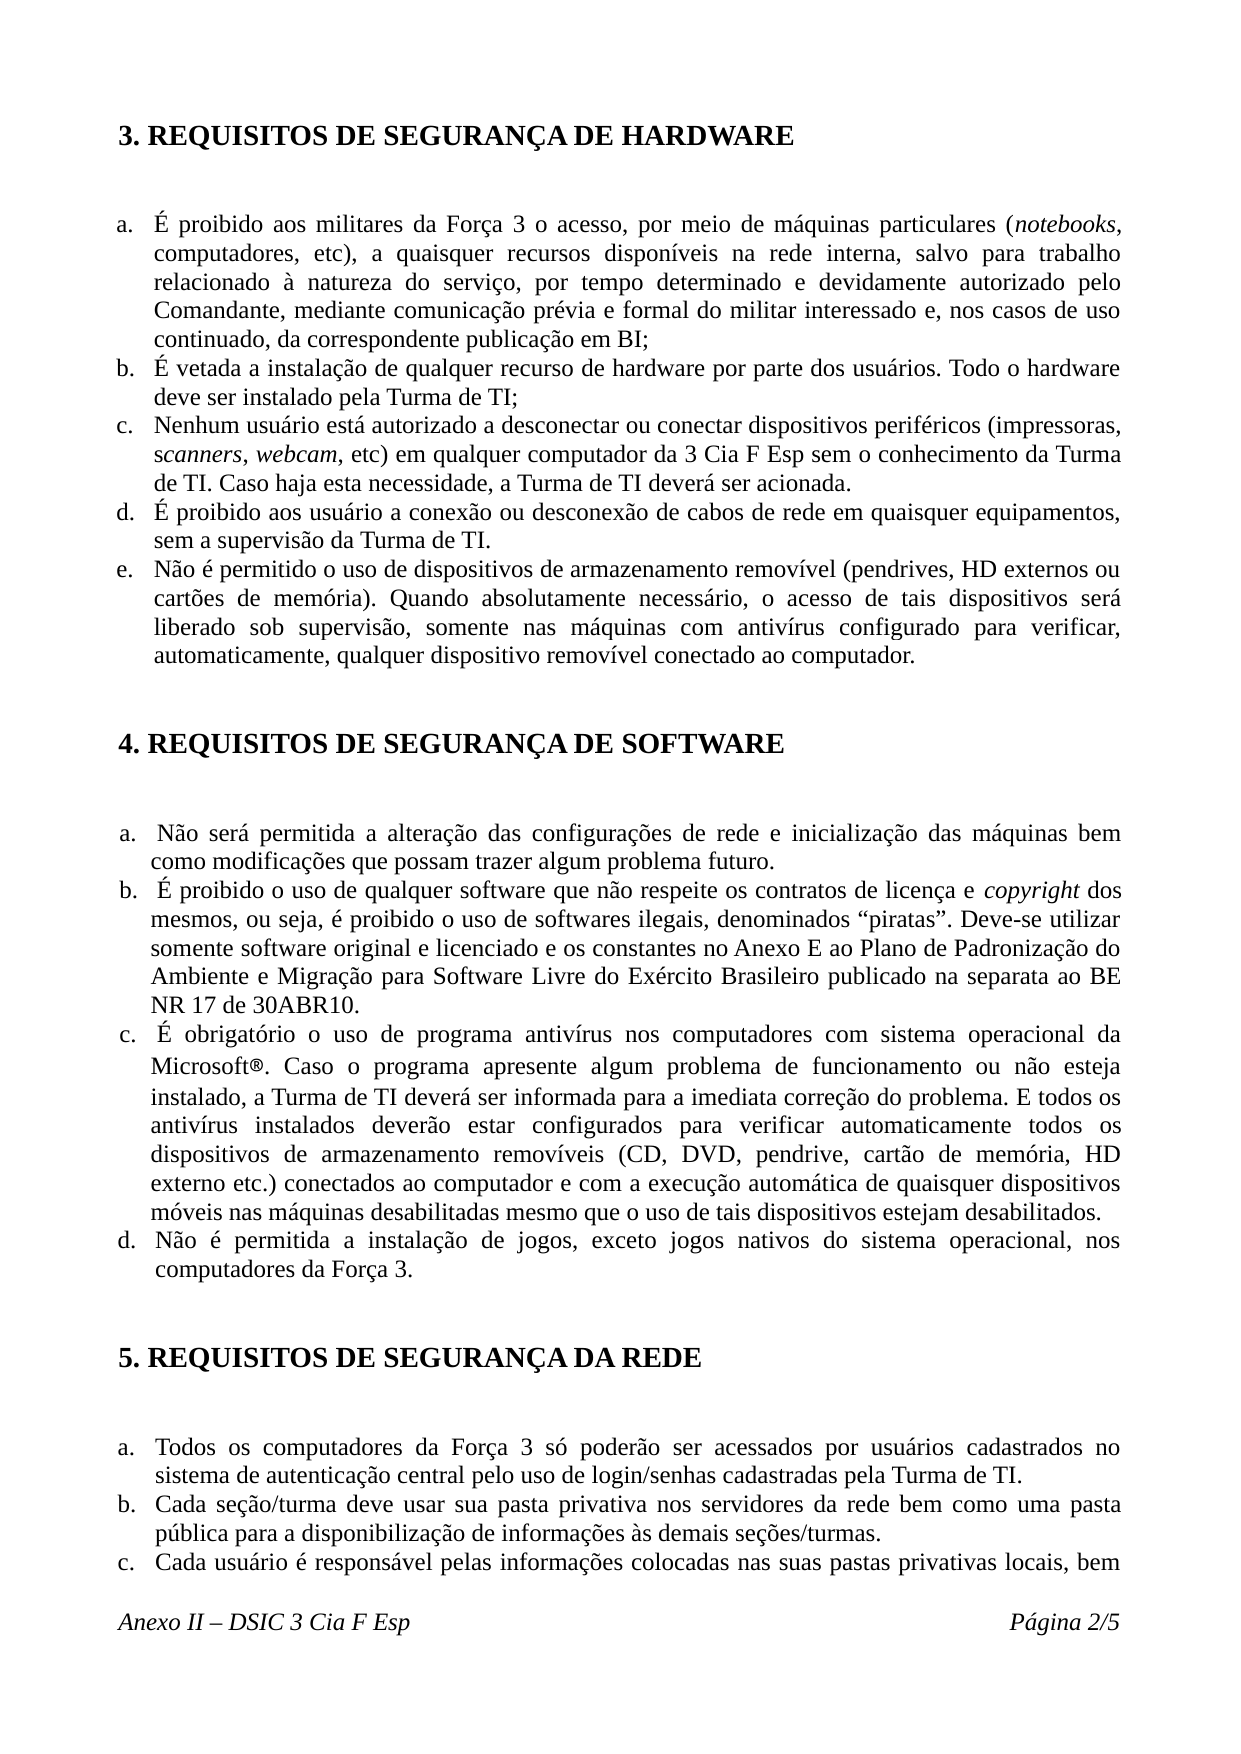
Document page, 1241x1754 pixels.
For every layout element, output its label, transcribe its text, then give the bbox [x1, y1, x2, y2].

list Nenhum usuário está autorizado a desconectar ou conectar dispositivos periféricos (impressoras, scanners, webcam, etc) em qualquer computador da 3 Cia F Esp sem o conhecimento da Turma de TI. Caso haja esta necessidade, a Turma de TI deverá ser acionada. [121, 410, 1122, 497]
list É proibido aos militares da Força 3 o acesso, por meio de máquinas particulares (notebooks, computadores, etc), a quaisquer recursos disponíveis na rede interna, salvo para trabalho relacionado à natureza do serviço, por tempo determinado e devidamente autorizado pelo Comandante, mediante comunicação prévia e formal do militar interessado e, nos casos de uso continuado, da correspondente publicação em BI; [121, 209, 1122, 353]
text 3. REQUISITOS DE SEGURANÇA DE HARDWARE [118, 118, 1122, 152]
list Cada usuário é responsável pelas informações colocadas nas suas pastas privativas locais, bem como pelas informações colocadas nas áreas públicas. [123, 1547, 1122, 1575]
list É vetada a instalação de qualquer recurso de hardware por parte dos usuários. Todo o hardware deve ser instalado pela Turma de TI; [121, 353, 1122, 410]
list Não é permitido o uso de dispositivos de armazenamento removível (pendrives, HD externos ou cartões de memória). Quando absolutamente necessário, o acesso de tais dispositivos será liberado sob supervisão, somente nas máquinas com antivírus configurado para verificar, automaticamente, qualquer dispositivo removível conectado ao computador. [121, 554, 1122, 669]
list Não é permitida a instalação de jogos, exceto jogos nativos do sistema operacional, nos computadores da Força 3. [123, 1226, 1122, 1283]
list Todos os computadores da Força 3 só poderão ser acessados por usuários cadastrados no sistema de autenticação central pelo uso de login/senhas cadastradas pela Turma de TI. [123, 1432, 1122, 1489]
text 4. REQUISITOS DE SEGURANÇA DE SOFTWARE [118, 727, 1122, 760]
list É proibido aos usuário a conexão ou desconexão de cabos de rede em quaisquer equipamentos, sem a supervisão da Turma de TI. [121, 497, 1122, 554]
list É obrigatório o uso de programa antivírus nos computadores com sistema operacional da Microsoft®. Caso o programa apresente algum problema de funcionamento ou não esteja instalado, a Turma de TI deverá ser informada para a imediata correção do problema. E todos os antivírus instalados deverão estar configurados para verificar automaticamente todos os dispositivos de armazenamento removíveis (CD, DVD, pendrive, cartão de memória, HD externo etc.) conectados ao computador e com a execução automática de quaisquer dispositivos móveis nas máquinas desabilitadas mesmo que o uso de tais dispositivos estejam desabilitados. [118, 1019, 1122, 1226]
list É proibido o uso de qualquer software que não respeite os contratos de licença e copyright dos mesmos, ou seja, é proibido o uso de softwares ilegais, denominados “piratas”. Deve-se utilizar somente software original e licenciado e os constantes no Anexo E ao Plano de Padronização do Ambiente e Migração para Software Livre do Exército Brasileiro publicado na separata ao BE NR 17 de 30ABR10. [118, 875, 1122, 1019]
text 5. REQUISITOS DE SEGURANÇA DA REDE [118, 1341, 1122, 1374]
list Cada seção/turma deve usar sua pasta privativa nos servidores da rede bem como uma pasta pública para a disponibilização de informações às demais seções/turmas. [123, 1489, 1122, 1547]
list Não será permitida a alteração das configurações de rede e inicialização das máquinas bem como modificações que possam trazer algum problema futuro. [118, 818, 1122, 875]
